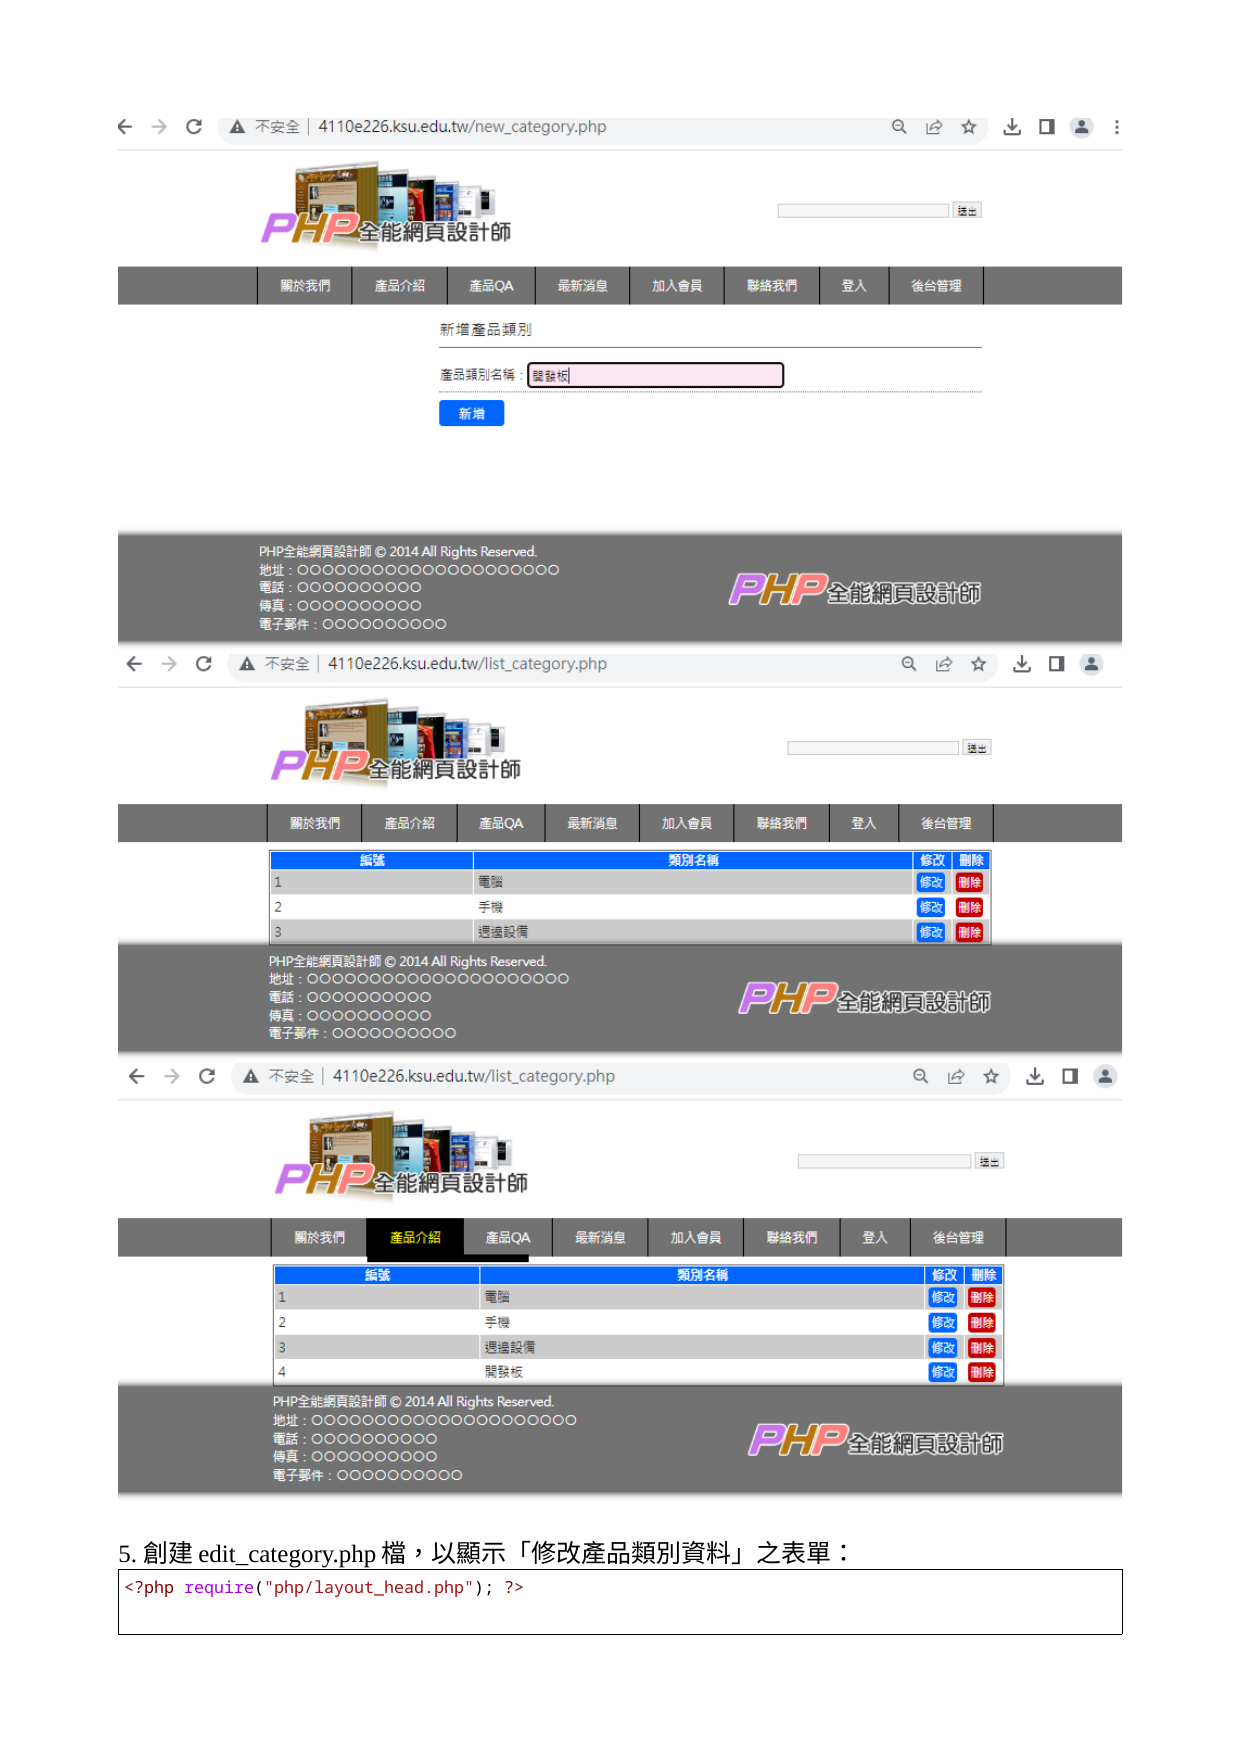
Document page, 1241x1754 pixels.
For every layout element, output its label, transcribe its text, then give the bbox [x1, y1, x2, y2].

text 5. 創建edit_category.php檔，以顯示「修改產品類別資料」之表單： [118, 1534, 1122, 1569]
table_header <?php require("php/layout_head.php"); ?> [119, 1570, 1122, 1634]
